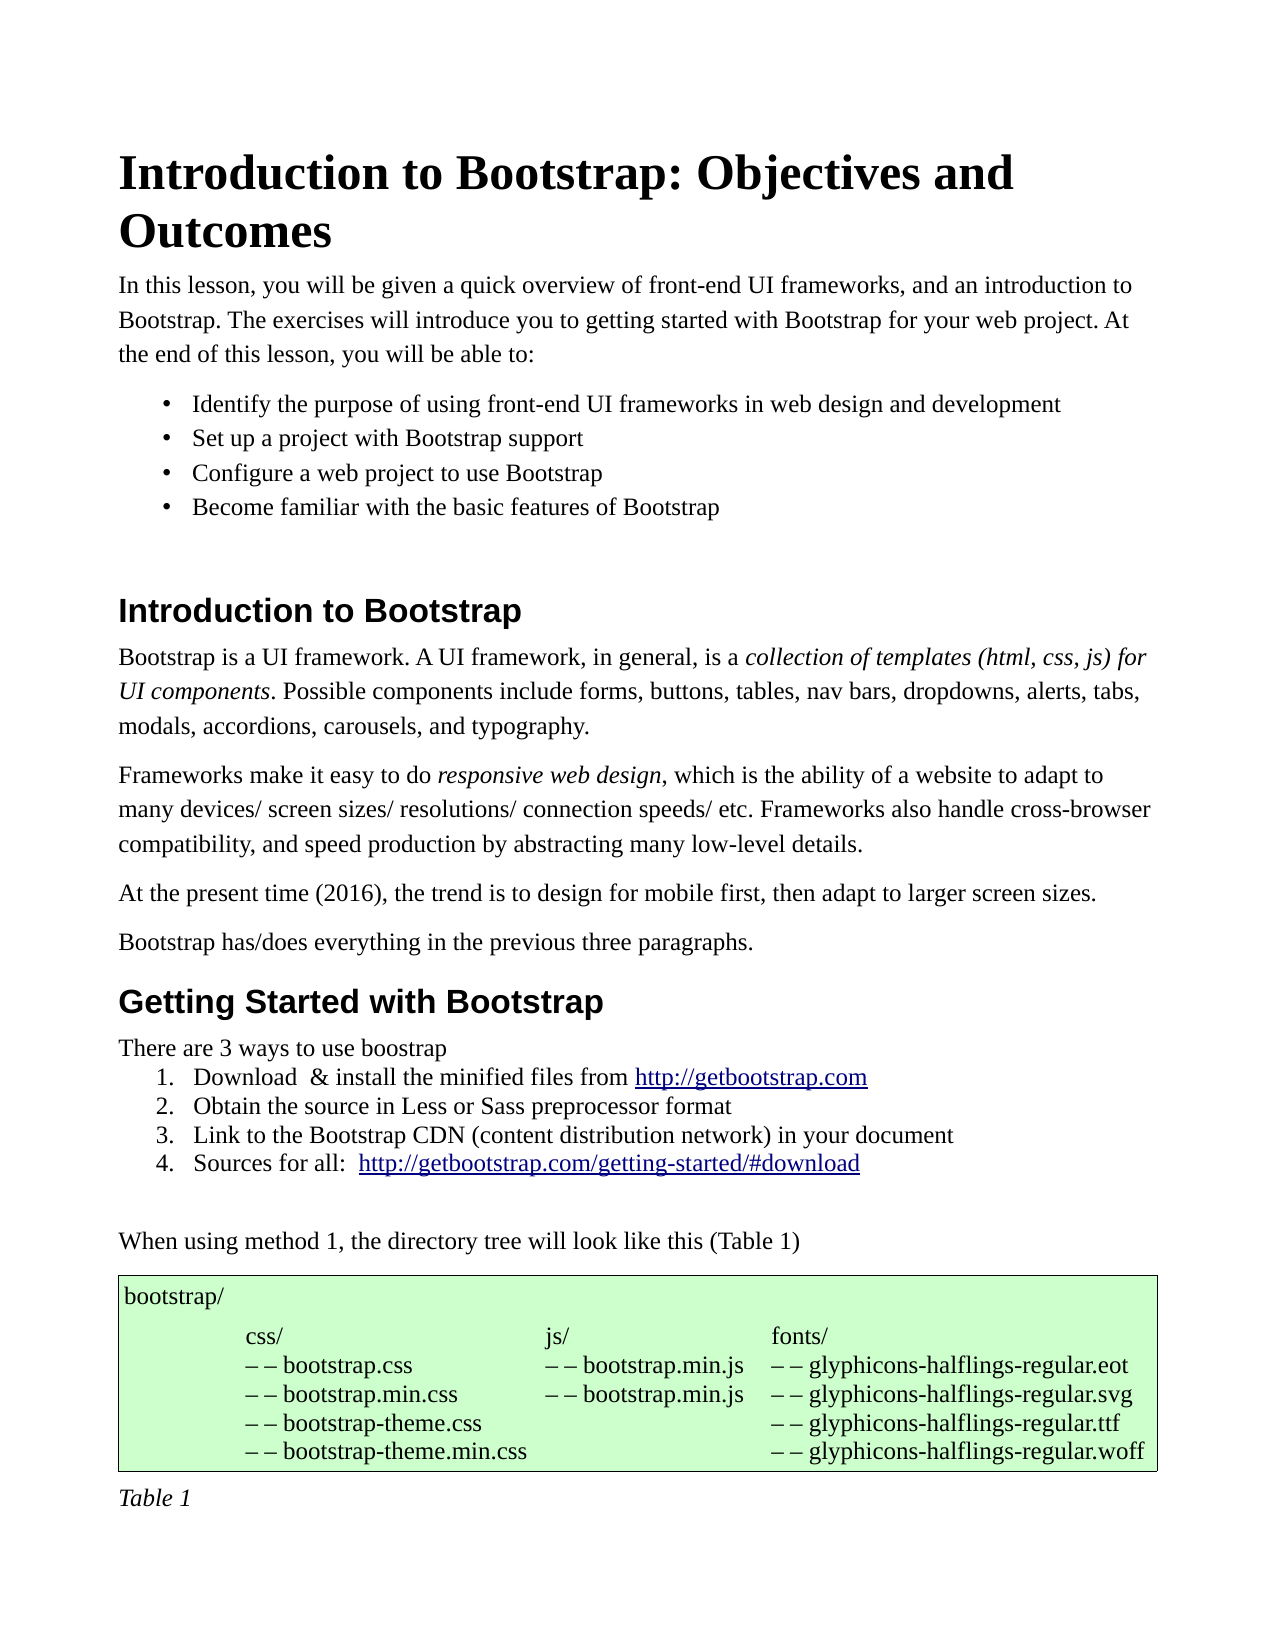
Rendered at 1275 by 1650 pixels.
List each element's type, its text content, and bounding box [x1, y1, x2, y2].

table_header [765, 1276, 1157, 1316]
list Identify the purpose of using front-end UI frameworks in web design and development [162, 389, 1157, 417]
table_cell fonts/ – – glyphicons-halflings-regular.eot – – glyphicons-halflings-regular.svg – – glyphicons-halflings-regular.ttf – – glyphicons-halflings-regular.woff [765, 1316, 1157, 1471]
text Bootstrap has/does everything in the previous three paragraphs. [118, 927, 1157, 956]
text Frameworks make it easy to do responsive web design, which is the ability of a website to adapt to many devices/ screen sizes/ resolutions/ connection speeds/ etc. Frameworks also handle cross-browser compatibility, and speed production by abstracting many low-level details. [118, 760, 1157, 858]
list Configure a web project to use Bootstrap [162, 458, 1157, 486]
list Download & install the minified files from http://getbootstrap.com [156, 1062, 1157, 1091]
list Obtain the source in Less or Sass preprocessor format [156, 1091, 1157, 1120]
text At the present time (2016), the trend is to design for mobile first, then adapt to larger screen sizes. [118, 878, 1157, 907]
table_header bootstrap/ [119, 1276, 240, 1316]
list Set up a project with Bootstrap support [162, 423, 1157, 452]
text When using method 1, the directory tree will look like this (Table 1) [118, 1226, 1157, 1255]
subtitle Introduction to Bootstrap: Objectives and Outcomes [118, 143, 1157, 258]
subtitle Introduction to Bootstrap [118, 591, 1157, 629]
list Link to the Bootstrap CDN (content distribution network) in your document [156, 1120, 1157, 1148]
subtitle There are 3 ways to use boostrap [118, 1033, 1157, 1062]
table_header [540, 1276, 765, 1316]
subtitle Getting Started with Bootstrap [118, 982, 1157, 1021]
table_header [240, 1276, 540, 1316]
list Become familiar with the basic features of Bootstrap [162, 492, 1157, 521]
table_cell [119, 1316, 240, 1471]
text Bootstrap is a UI framework. A UI framework, in general, is a collection of templates (html, css, js) for UI components. Possible components include forms, buttons, tables, nav bars, dropdowns, alerts, tabs, modals, accordions, carousels, and typography. [118, 642, 1157, 739]
text Table 1 [118, 1483, 1157, 1512]
table_cell css/ – – bootstrap.css – – bootstrap.min.css – – bootstrap-theme.css – – bootstrap-theme.min.css [240, 1316, 540, 1471]
list Sources for all: http://getbootstrap.com/getting-started/#download [156, 1148, 1157, 1177]
text In this lesson, you will be given a quick overview of front-end UI frameworks, and an introduction to Bootstrap. The exercises will introduce you to getting started with Bootstrap for your web project. At the end of this lesson, you will be able to: [118, 271, 1157, 368]
table_cell js/ – – bootstrap.min.js – – bootstrap.min.js [540, 1316, 765, 1471]
